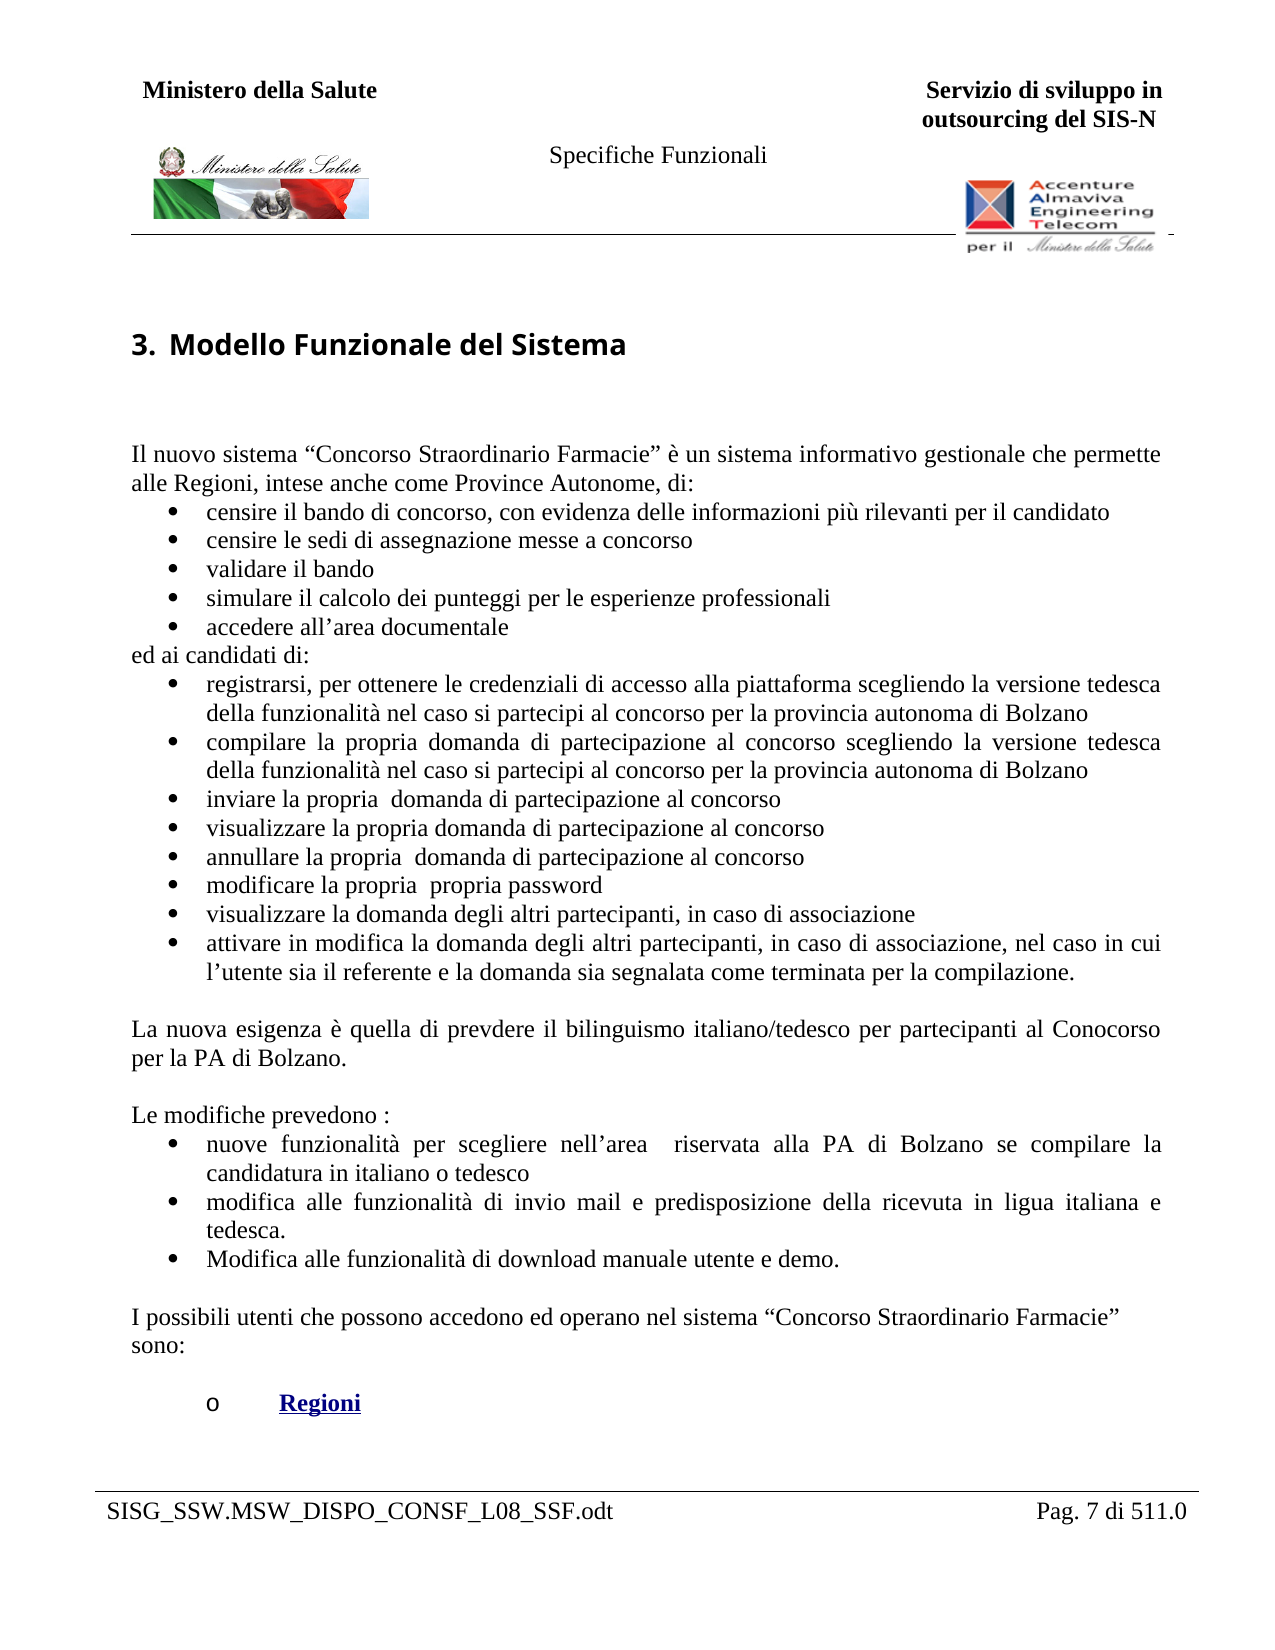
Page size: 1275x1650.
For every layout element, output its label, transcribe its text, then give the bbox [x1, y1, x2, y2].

list modifica alle funzionalità di invio mail e predisposizione della ricevuta in ligua italiana e tedesca. [169, 1187, 1162, 1244]
list accedere all’area documentale [169, 612, 1162, 641]
list compilare la propria domanda di partecipazione al concorso scegliendo la versione tedesca della funzionalità nel caso si partecipi al concorso per la provincia autonoma di Bolzano [169, 727, 1162, 784]
text La nuova esigenza è quella di prevdere il bilinguismo italiano/tedesco per partecipanti al Conocorso per la PA di Bolzano. [131, 1014, 1162, 1072]
list censire le sedi di assegnazione messe a concorso [169, 526, 1162, 554]
list annullare la propria domanda di partecipazione al concorso [169, 842, 1162, 871]
list visualizzare la domanda degli altri partecipanti, in caso di associazione [169, 899, 1162, 928]
list censire il bando di concorso, con evidenza delle informazioni più rilevanti per il candidato [169, 497, 1162, 526]
list Modifica alle funzionalità di download manuale utente e demo. [169, 1244, 1162, 1273]
text ed ai candidati di: [131, 641, 1162, 669]
text I possibili utenti che possono accedono ed operano nel sistema “Concorso Straordinario Farmacie” sono: [131, 1302, 1162, 1359]
list visualizzare la propria domanda di partecipazione al concorso [169, 813, 1162, 842]
list simulare il calcolo dei punteggi per le esperienze professionali [169, 583, 1162, 612]
list registrarsi, per ottenere le credenziali di accesso alla piattaforma scegliendo la versione tedesca della funzionalità nel caso si partecipi al concorso per la provincia autonoma di Bolzano [169, 669, 1162, 727]
list validare il bando [169, 554, 1162, 583]
list Regioni [205, 1388, 1162, 1419]
list inviare la propria domanda di partecipazione al concorso [169, 784, 1162, 813]
subtitle Modello Funzionale del Sistema [131, 324, 1162, 364]
list modificare la propria propria password [169, 871, 1162, 899]
text Le modifiche prevedono : [131, 1101, 1162, 1129]
list nuove funzionalità per scegliere nell’area riservata alla PA di Bolzano se compilare la candidatura in italiano o tedesco [169, 1129, 1162, 1187]
text Il nuovo sistema “Concorso Straordinario Farmacie” è un sistema informativo gestionale che permette alle Regioni, intese anche come Province Autonome, di: [131, 439, 1162, 497]
list attivare in modifica la domanda degli altri partecipanti, in caso di associazione, nel caso in cui l’utente sia il referente e la domanda sia segnalata come terminata per la compilazione. [169, 928, 1162, 986]
